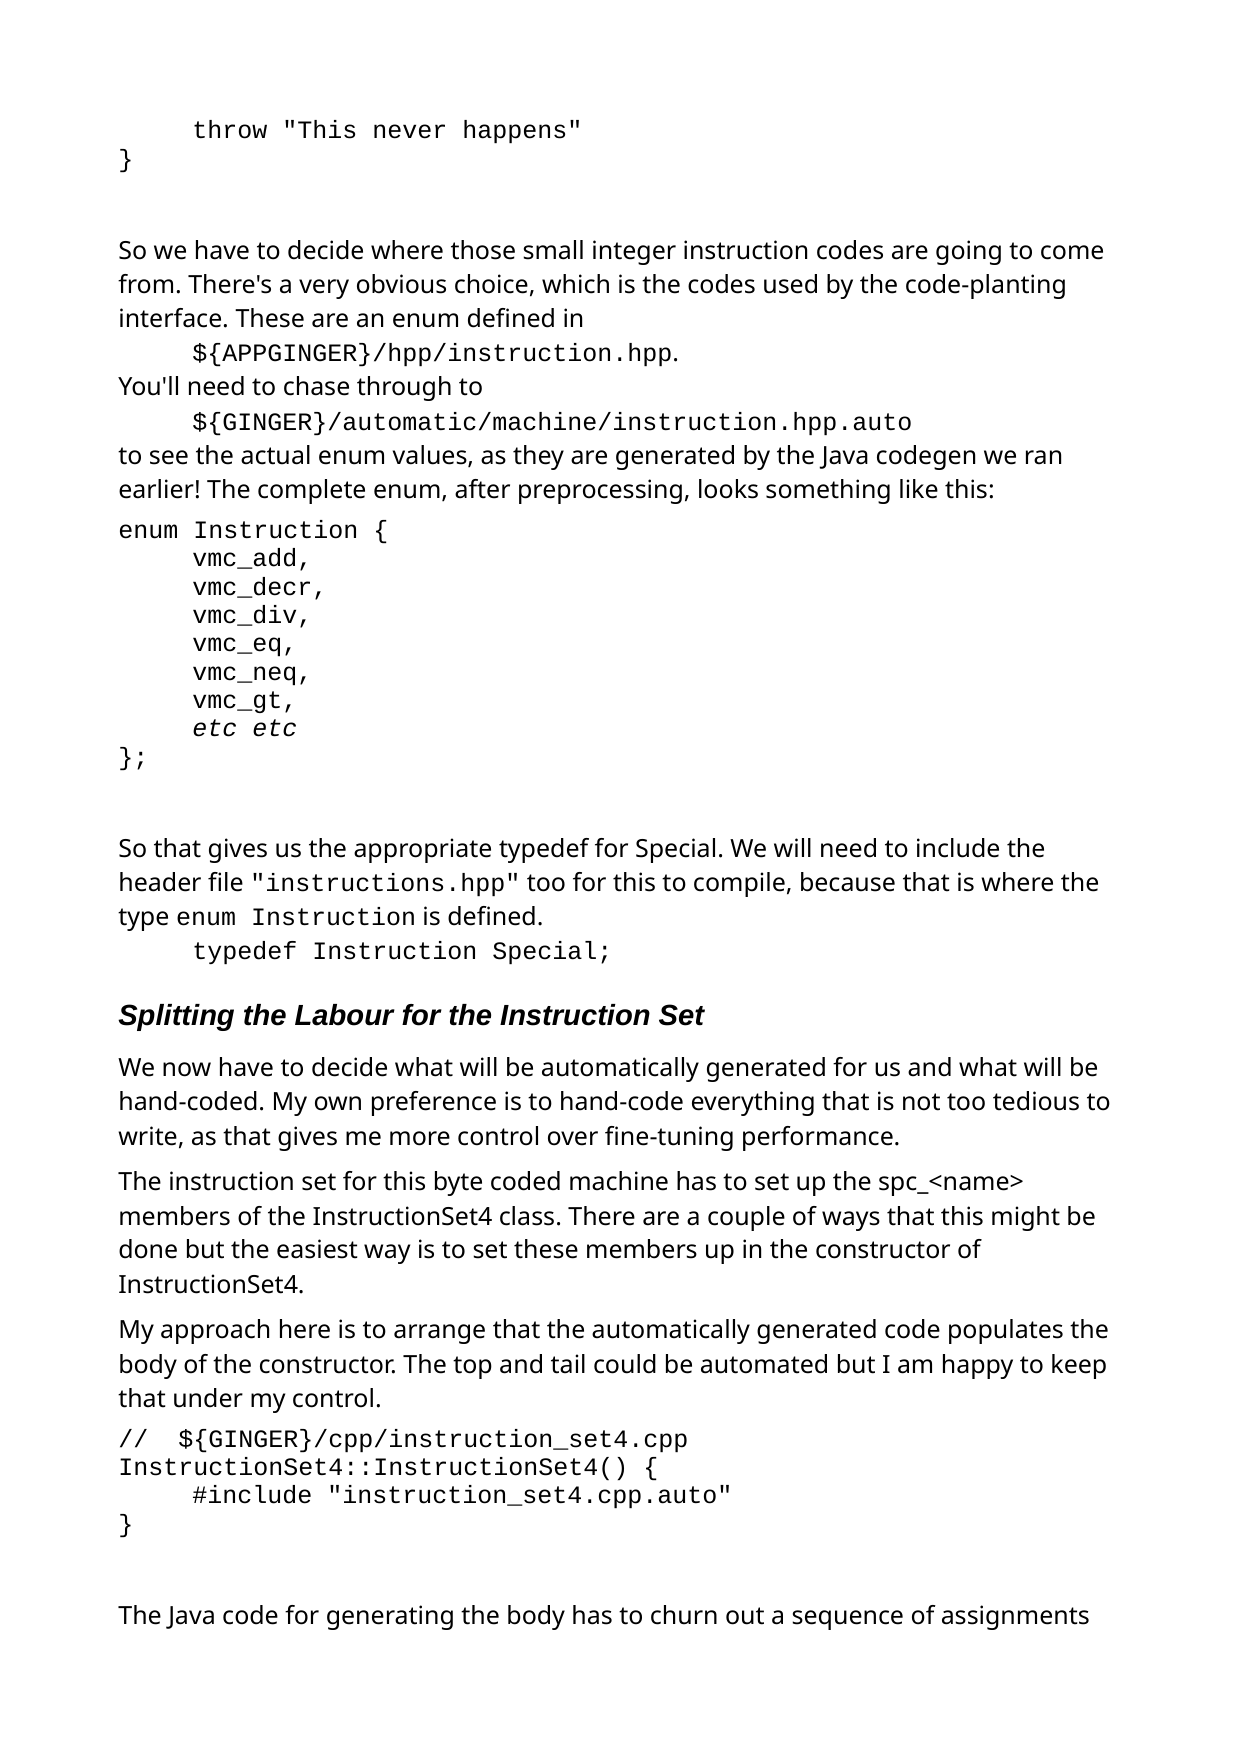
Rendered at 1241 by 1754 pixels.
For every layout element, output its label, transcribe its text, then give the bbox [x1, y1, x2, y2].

text The Java code for generating the body has to churn out a sequence of assignments [118, 1597, 1122, 1631]
text throw "This never happens" } [118, 118, 1122, 175]
text My approach here is to arrange that the automatically generated code populates the body of the constructor. The top and tail could be automated but I am happy to keep that under my control. [118, 1312, 1122, 1414]
text The instruction set for this byte coded machine has to set up the spc_<name> members of the InstructionSet4 class. There are a couple of ways that this might be done but the easiest way is to set these members up in the constructor of InstructionSet4. [118, 1164, 1122, 1300]
text So we have to decide where those small integer instruction codes are going to come from. There's a very obvious choice, which is the codes used by the code-planting interface. These are an enum defined in ${APPGINGER}/hpp/instruction.hpp. You'll need to chase through to ${GINGER}/automatic/machine/instruction.hpp.auto to see the actual enum values, as they are generated by the Java codegen we ran earlier! The complete enum, after preprocessing, looks something like this: [118, 233, 1122, 506]
text // ${GINGER}/cpp/instruction_set4.cpp InstructionSet4::InstructionSet4() { #include "instruction_set4.cpp.auto" } [118, 1426, 1122, 1539]
text We now have to decide what will be automatically generated for us and what will be hand-coded. My own preference is to hand-code everything that is not too tedious to write, as that gives me more control over fine-tuning performance. [118, 1050, 1122, 1152]
subtitle Splitting the Labour for the Instruction Set [118, 998, 1122, 1032]
text enum Instruction { vmc_add, vmc_decr, vmc_div, vmc_eq, vmc_neq, vmc_gt, etc etc }; [118, 517, 1122, 772]
text So that gives us the appropriate typedef for Special. We will need to include the header file "instructions.hpp" too for this to compile, because that is where the type enum Instruction is defined. typedef Instruction Special; [118, 830, 1122, 967]
